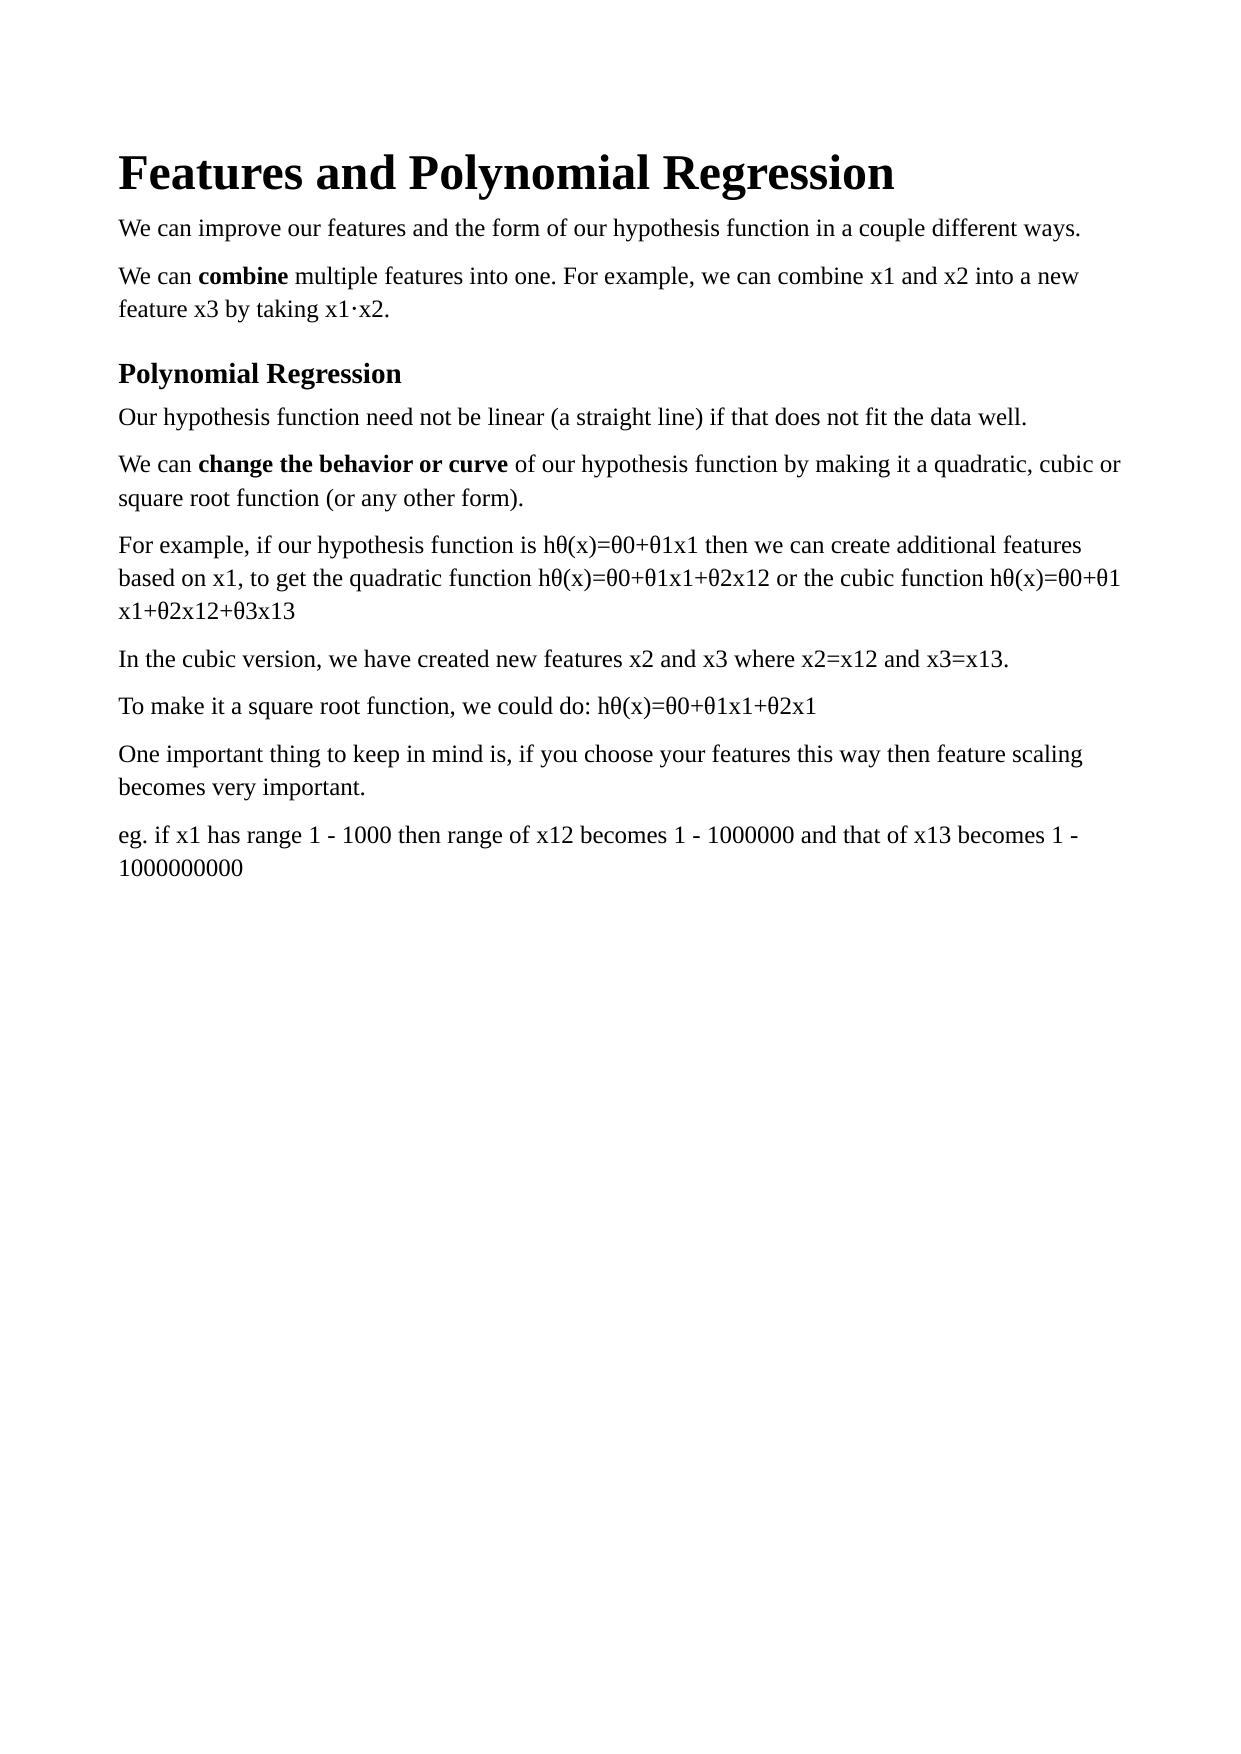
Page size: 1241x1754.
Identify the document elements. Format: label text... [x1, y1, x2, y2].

text One important thing to keep in mind is, if you choose your features this way then feature scaling becomes very important. [118, 739, 1122, 801]
text To make it a square root function, we could do: hθ​(x)=θ0​+θ1​x1​+θ2​x1​​ [118, 691, 1122, 720]
text We can improve our features and the form of our hypothesis function in a couple different ways. [118, 213, 1122, 242]
subtitle Polynomial Regression [118, 356, 1122, 389]
text Our hypothesis function need not be linear (a straight line) if that does not fit the data well. [118, 402, 1122, 431]
text For example, if our hypothesis function is hθ​(x)=θ0​+θ1​x1​ then we can create additional features based on x1​, to get the quadratic function hθ​(x)=θ0​+θ1​x1​+θ2​x12​ or the cubic function hθ​(x)=θ0​+θ1​x1​+θ2​x12​+θ3​x13​ [118, 530, 1122, 625]
text In the cubic version, we have created new features x2​ and x3​ where x2​=x12​ and x3​=x13​. [118, 644, 1122, 673]
subtitle Features and Polynomial Regression [118, 143, 1122, 201]
text We can change the behavior or curve of our hypothesis function by making it a quadratic, cubic or square root function (or any other form). [118, 449, 1122, 511]
text We can combine multiple features into one. For example, we can combine x1​ and x2​ into a new feature x3​ by taking x1​⋅x2​. [118, 261, 1122, 322]
text eg. if x1​ has range 1 - 1000 then range of x12​ becomes 1 - 1000000 and that of x13​ becomes 1 - 1000000000 [118, 820, 1122, 881]
